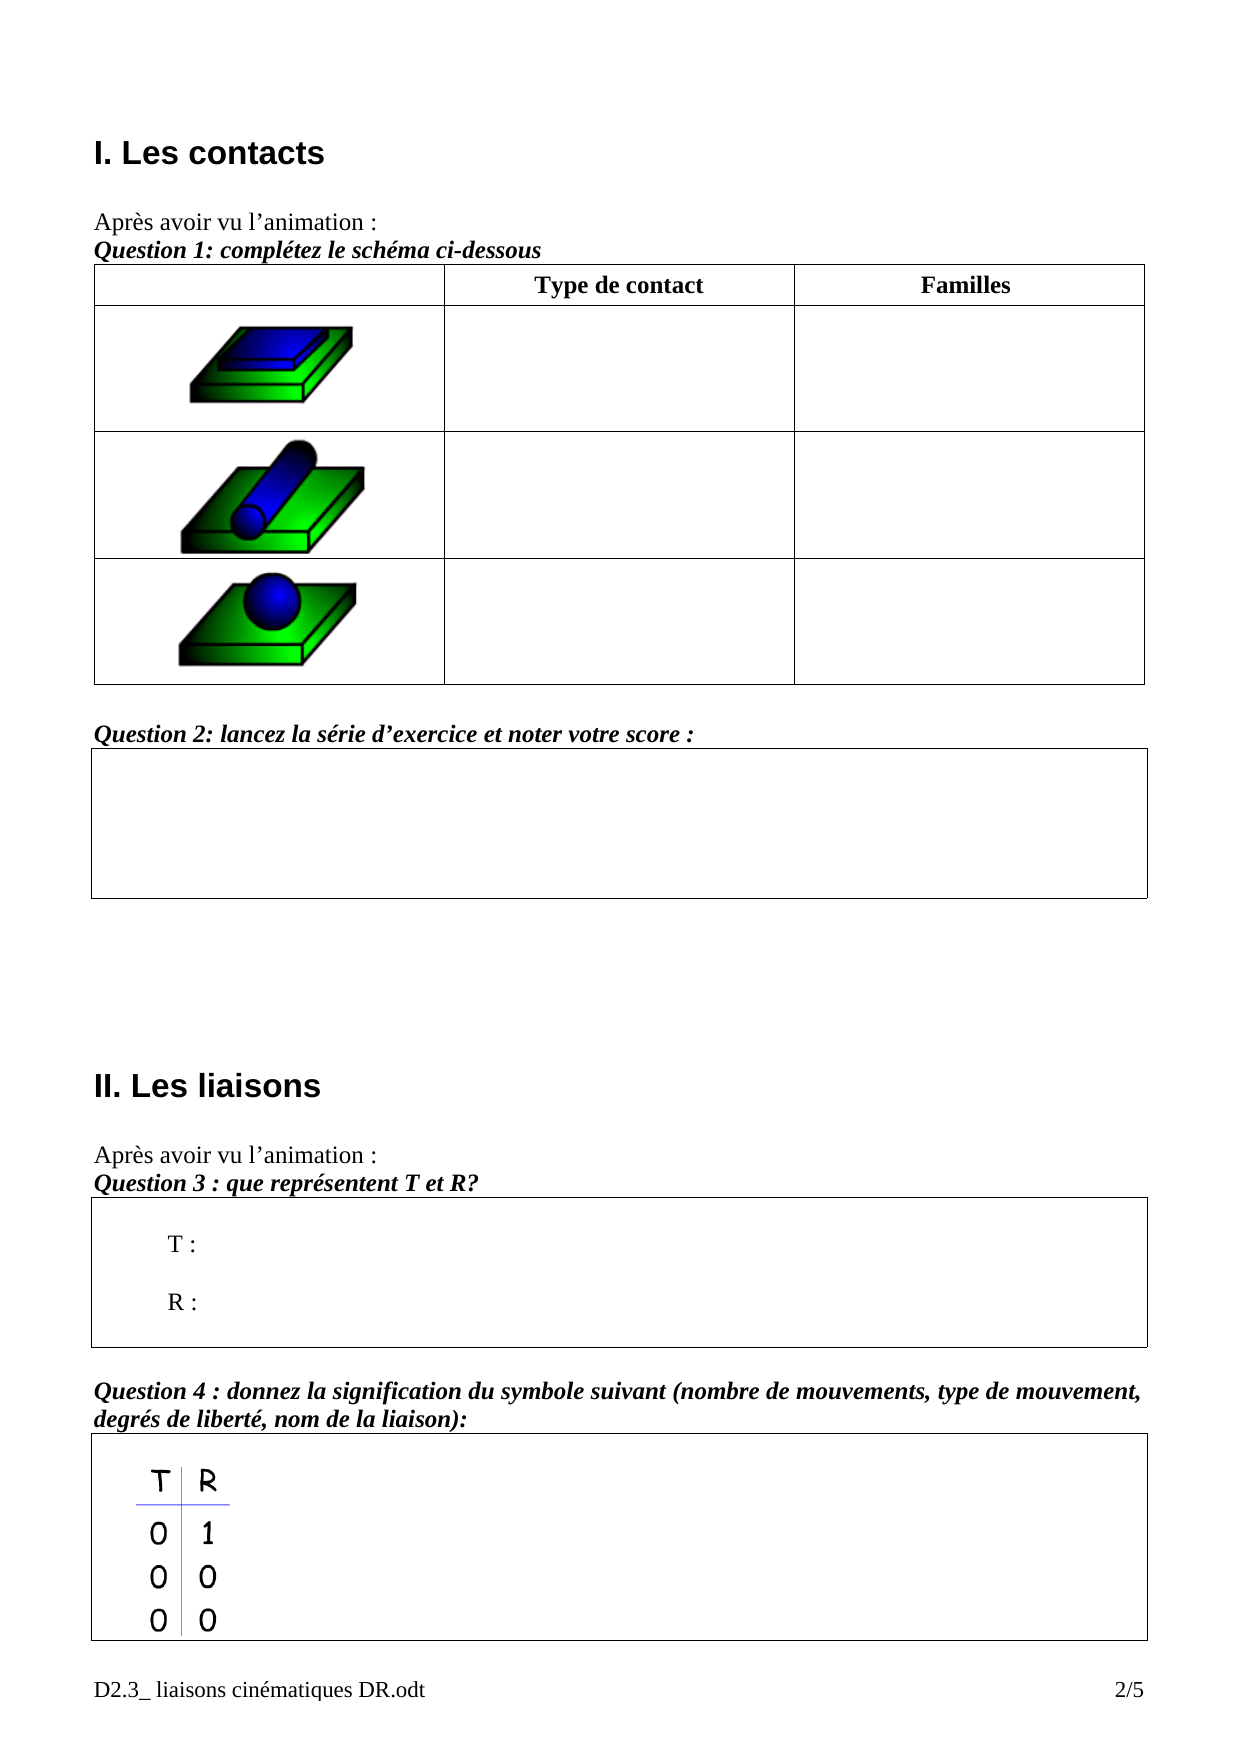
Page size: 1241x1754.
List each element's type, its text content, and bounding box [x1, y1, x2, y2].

table_cell [95, 432, 444, 558]
text Après avoir vu l’animation : [94, 207, 1144, 236]
text Après avoir vu l’animation : [94, 1140, 1144, 1168]
table_cell [795, 559, 1144, 684]
table_header Familles [795, 265, 1144, 305]
text Question 1: complétez le schéma ci-dessous [94, 236, 1144, 264]
subtitle I. Les contacts [94, 133, 1144, 172]
table_cell [445, 432, 794, 558]
table_cell [95, 306, 444, 431]
table_cell [95, 678, 444, 684]
picture [175, 310, 363, 416]
table_cell [445, 559, 794, 684]
table_cell [95, 559, 444, 677]
table_cell [795, 432, 1144, 558]
text Question 2: lancez la série d’exercice et noter votre score : [94, 719, 1144, 748]
subtitle II. Les liaisons [94, 1066, 1144, 1105]
table_cell [795, 306, 1144, 431]
text Question 4 : donnez la signification du symbole suivant (nombre de mouvements, type de mouvement, degrés de liberté, nom de la liaison): [94, 1376, 1144, 1433]
table_header [95, 265, 444, 305]
table_header Type de contact [445, 265, 794, 305]
text R : [94, 1287, 1144, 1315]
table_cell [445, 306, 794, 431]
picture [163, 437, 375, 555]
picture [121, 1452, 258, 1636]
text Question 3 : que représentent T et R? [94, 1168, 1144, 1197]
text T : [94, 1229, 1144, 1258]
picture [166, 563, 371, 678]
